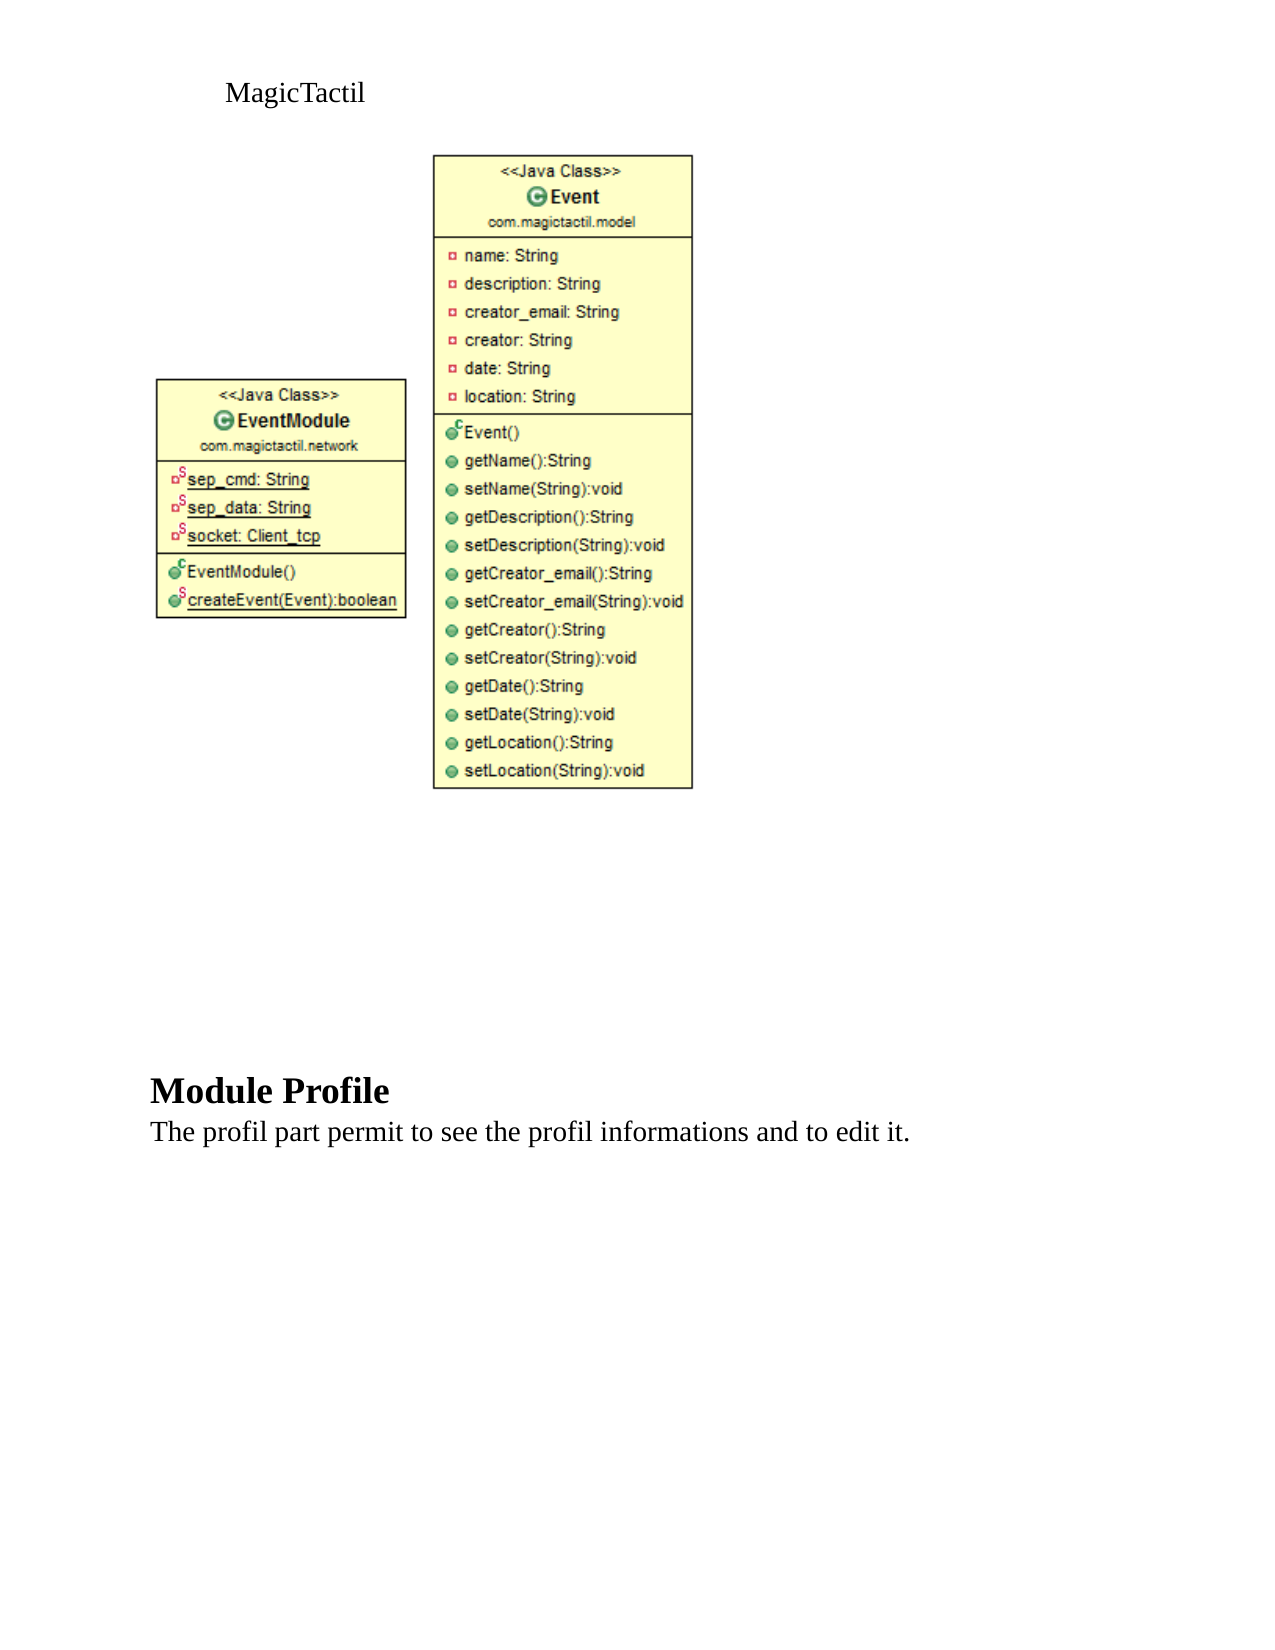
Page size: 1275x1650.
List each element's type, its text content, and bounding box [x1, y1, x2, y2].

text The profil part permit to see the profil informations and to edit it. [150, 1114, 1125, 1148]
subtitle Module Profile [150, 1068, 1125, 1111]
picture [150, 150, 737, 797]
